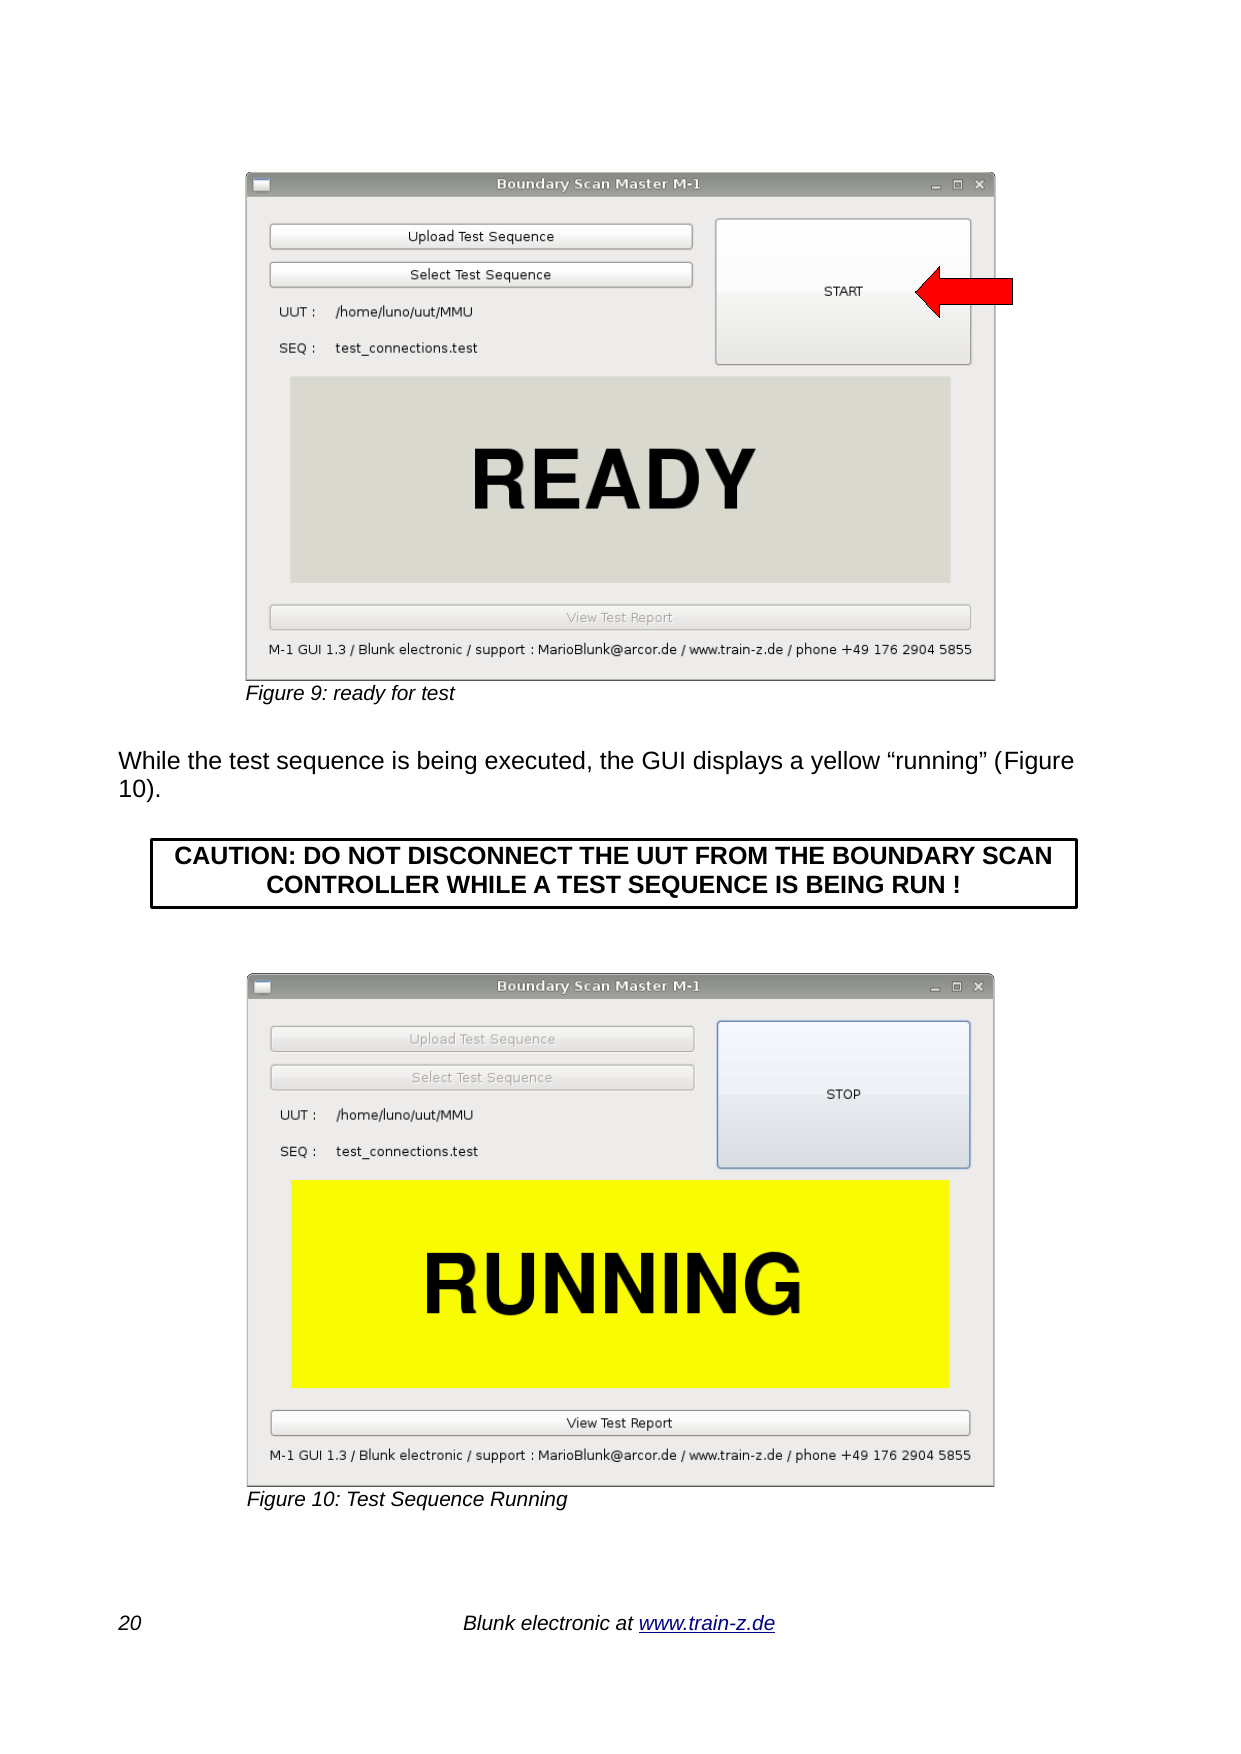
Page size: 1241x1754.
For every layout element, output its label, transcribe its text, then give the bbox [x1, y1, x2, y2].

text Figure 10: Test Sequence Running [247, 1487, 994, 1511]
picture [246, 973, 995, 1487]
text While the test sequence is being executed, the GUI displays a yellow “running” (Figure 10). [118, 746, 1123, 803]
picture [245, 172, 996, 681]
text Figure 9: ready for test [245, 681, 995, 704]
